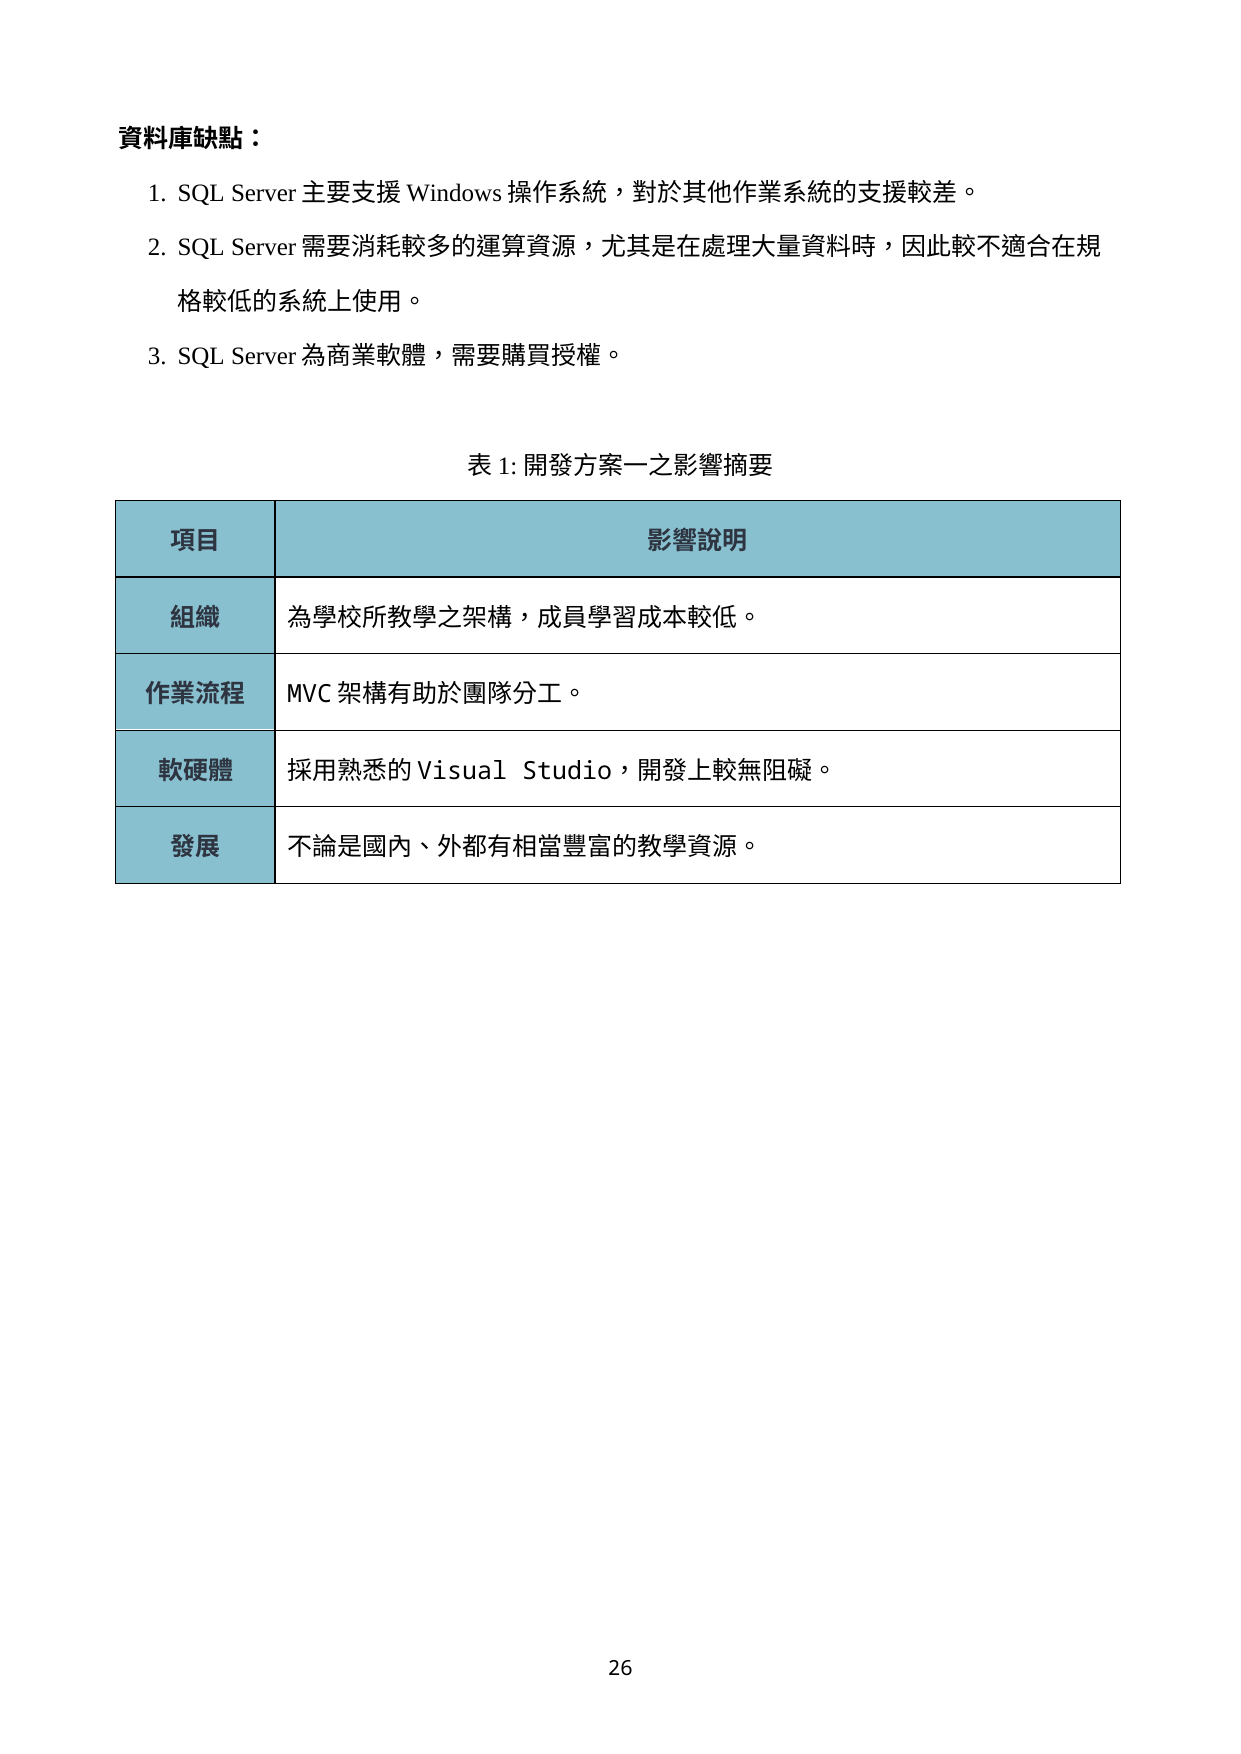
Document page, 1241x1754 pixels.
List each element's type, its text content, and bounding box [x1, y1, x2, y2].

table_cell 為學校所教學之架構，成員學習成本較低。 [276, 578, 1120, 653]
list SQL Server需要消耗較多的運算資源，尤其是在處理大量資料時，因此較不適合在規格較低的系統上使用。 [148, 227, 1122, 317]
table_cell 發展 [116, 807, 274, 883]
table_cell 組織 [116, 578, 274, 653]
table_cell 作業流程 [116, 654, 274, 729]
table_cell 採用熟悉的Visual Studio，開發上較無阻礙。 [276, 731, 1120, 806]
list SQL Server為商業軟體，需要購買授權。 [148, 336, 1122, 372]
table_cell 軟硬體 [116, 731, 274, 806]
table_header 影響說明 [276, 501, 1120, 576]
text 資料庫缺點： [118, 118, 1122, 154]
table_cell MVC架構有助於團隊分工。 [276, 654, 1120, 729]
table_cell 不論是國內、外都有相當豐富的教學資源。 [276, 807, 1120, 883]
table_header 項目 [116, 501, 274, 576]
list SQL Server主要支援Windows操作系統，對於其他作業系統的支援較差。 [148, 172, 1122, 209]
text 表 1: 開發方案一之影響摘要 [118, 446, 1122, 482]
